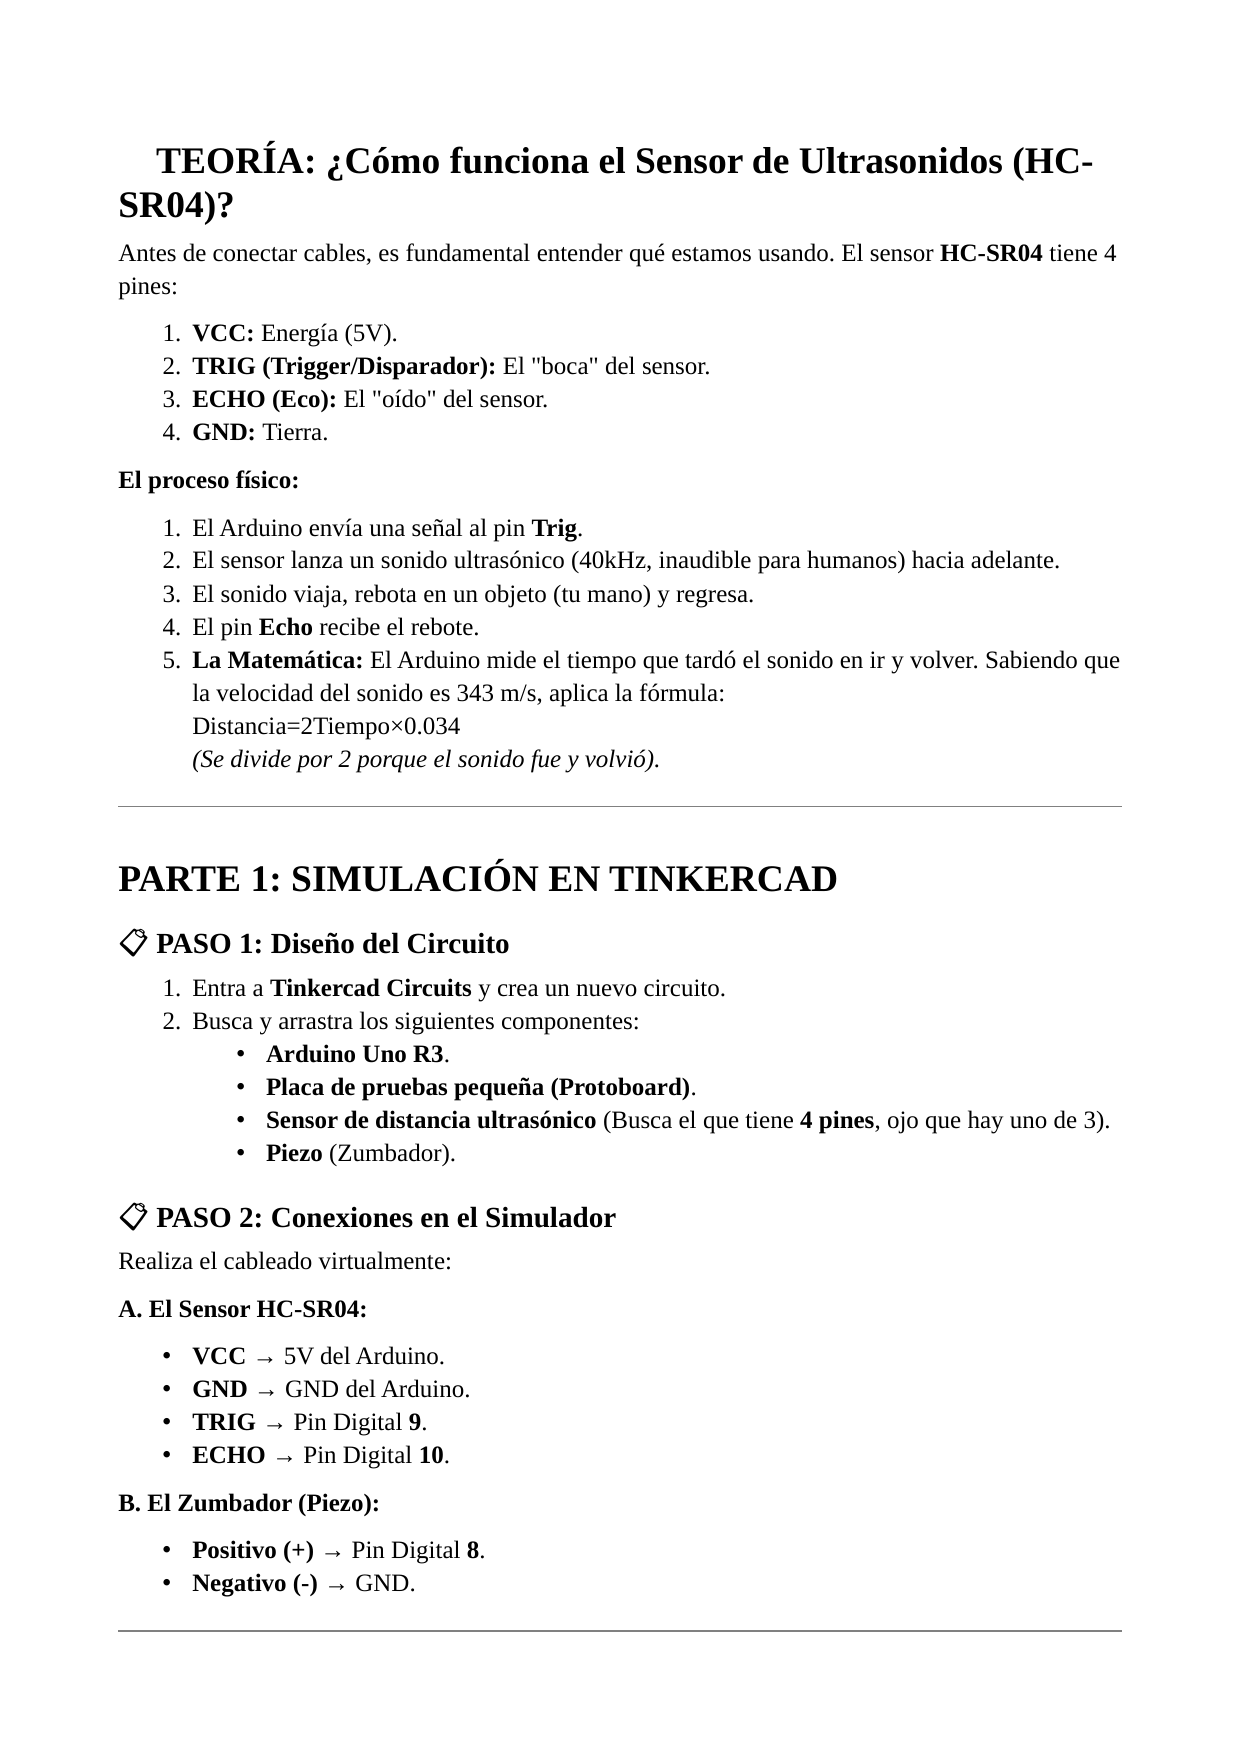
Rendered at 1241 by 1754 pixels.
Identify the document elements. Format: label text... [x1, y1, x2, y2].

list Entra a Tinkercad Circuits y crea un nuevo circuito. [162, 973, 1122, 1001]
list El pin Echo recibe el rebote. [162, 612, 1122, 640]
list GND: Tierra. [162, 417, 1122, 446]
text El proceso físico: [118, 465, 1122, 494]
text A. El Sensor HC-SR04: [118, 1294, 1122, 1322]
list El sensor lanza un sonido ultrasónico (40kHz, inaudible para humanos) hacia adelante. [162, 546, 1122, 574]
list Busca y arrastra los siguientes componentes: [162, 1006, 1122, 1034]
text B. El Zumbador (Piezo): [118, 1488, 1122, 1517]
list GND → GND del Arduino. [162, 1374, 1122, 1403]
list Arduino Uno R3. [236, 1039, 1122, 1067]
list Positivo (+) → Pin Digital 8. [162, 1536, 1122, 1564]
list VCC: Energía (5V). [162, 318, 1122, 347]
subtitle 📋 PASO 1: Diseño del Circuito [118, 927, 1122, 960]
list Sensor de distancia ultrasónico (Busca el que tiene 4 pines, ojo que hay uno de 3). [236, 1105, 1122, 1133]
subtitle 🧠 TEORÍA: ¿Cómo funciona el Sensor de Ultrasonidos (HC-SR04)? [118, 139, 1122, 225]
list TRIG → Pin Digital 9. [162, 1407, 1122, 1436]
list TRIG (Trigger/Disparador): El "boca" del sensor. [162, 351, 1122, 380]
list ECHO → Pin Digital 10. [162, 1440, 1122, 1469]
list Negativo (-) → GND. [162, 1568, 1122, 1597]
list El Arduino envía una señal al pin Trig. [162, 513, 1122, 541]
subtitle PARTE 1: SIMULACIÓN EN TINKERCAD [118, 856, 1122, 899]
list La Matemática: El Arduino mide el tiempo que tardó el sonido en ir y volver. Sabiendo que la velocidad del sonido es 343 m/s, aplica la fórmula: Distancia=2Tiempo×0.034​ (Se divide por 2 porque el sonido fue y volvió). [162, 645, 1122, 772]
list Piezo (Zumbador). [236, 1138, 1122, 1167]
list ECHO (Eco): El "oído" del sensor. [162, 384, 1122, 413]
text Antes de conectar cables, es fundamental entender qué estamos usando. El sensor HC-SR04 tiene 4 pines: [118, 238, 1122, 299]
list El sonido viaja, rebota en un objeto (tu mano) y regresa. [162, 579, 1122, 607]
list VCC → 5V del Arduino. [162, 1341, 1122, 1370]
subtitle 📋 PASO 2: Conexiones en el Simulador [118, 1200, 1122, 1233]
list Placa de pruebas pequeña (Protoboard). [236, 1072, 1122, 1101]
text Realiza el cableado virtualmente: [118, 1246, 1122, 1275]
